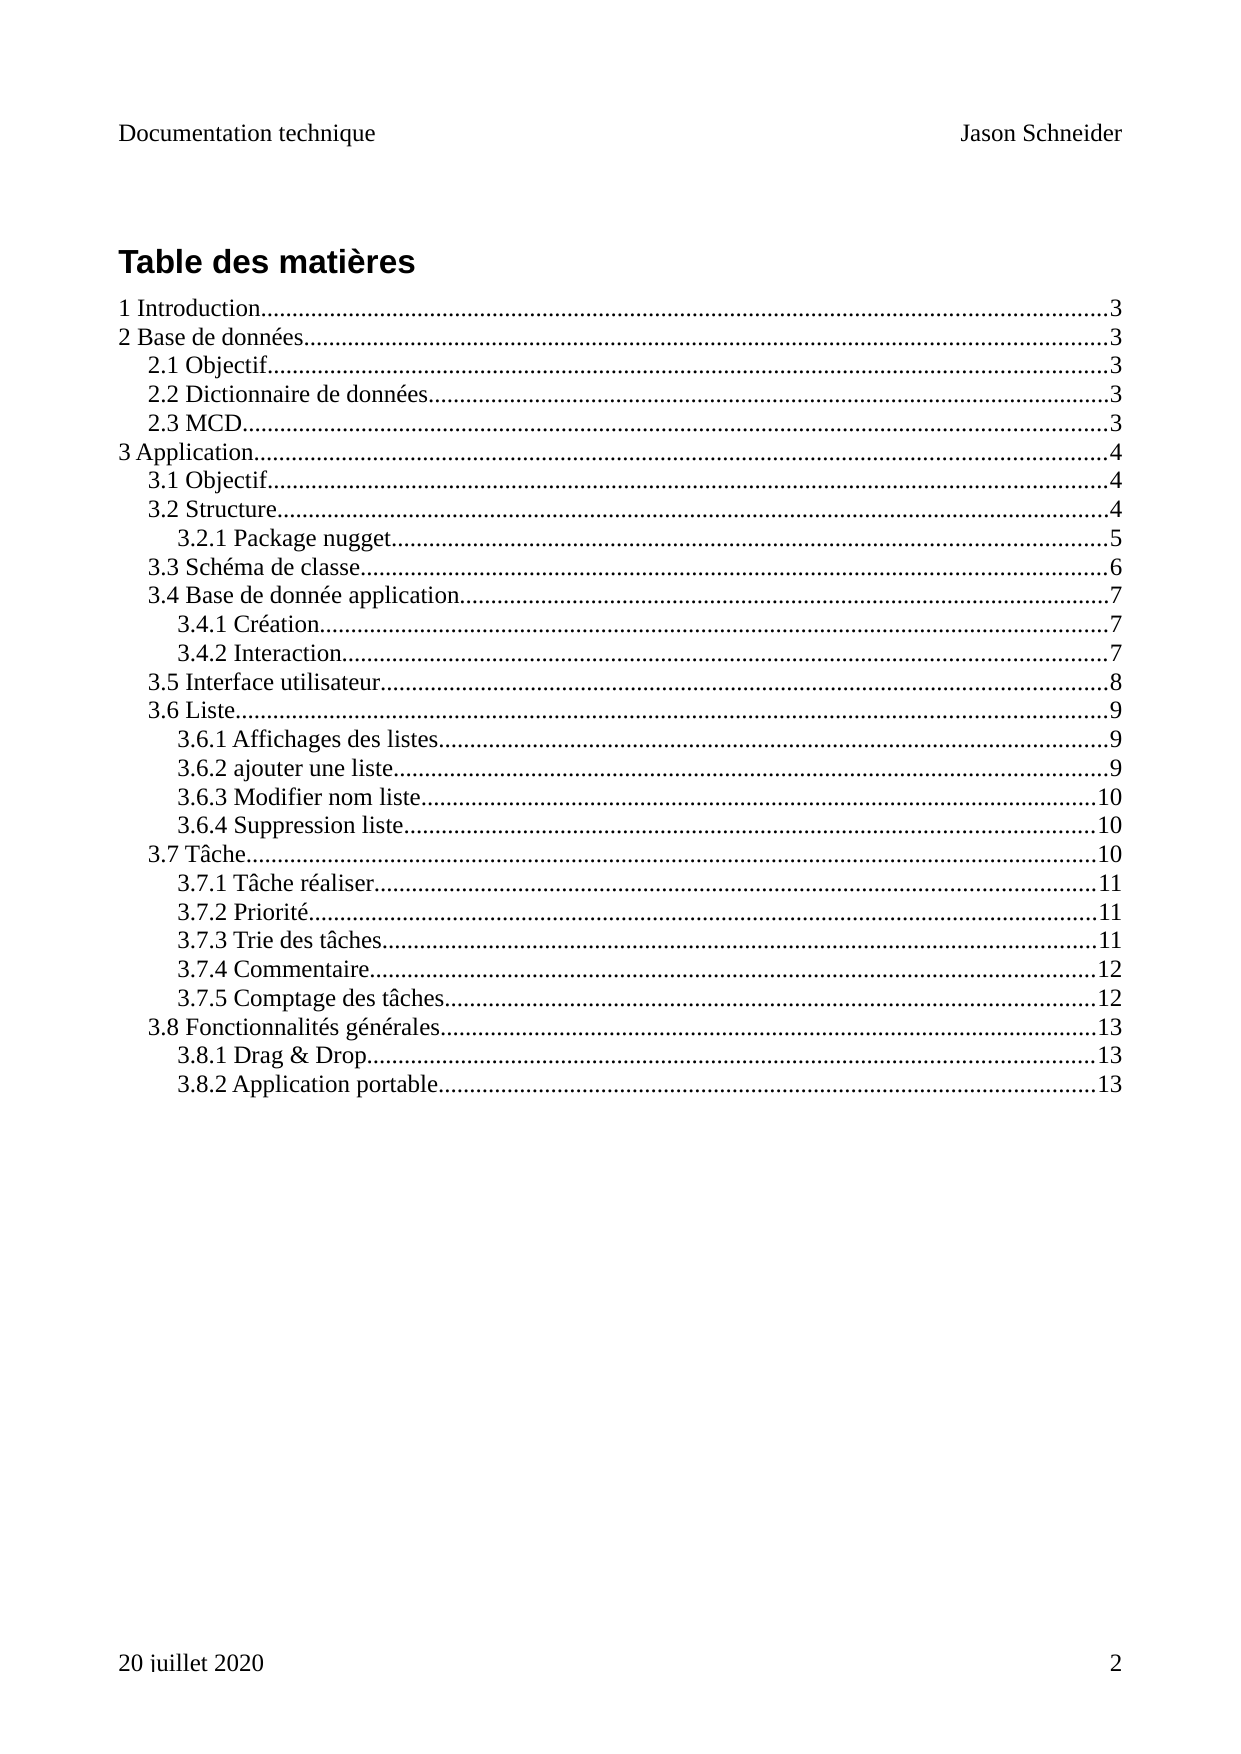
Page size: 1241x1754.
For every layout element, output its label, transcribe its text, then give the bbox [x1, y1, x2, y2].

text 3.6.4 Suppression liste 10 [177, 810, 1122, 839]
text 2 Base de données 3 [118, 322, 1122, 350]
text 3.3 Schéma de classe 6 [148, 552, 1122, 580]
text 3.4 Base de donnée application 7 [148, 580, 1122, 609]
text 3.6.3 Modifier nom liste 10 [177, 782, 1122, 810]
text 3.7.2 Priorité 11 [177, 897, 1122, 925]
text 1 Introduction 3 [118, 293, 1122, 322]
text 3.4.1 Création 7 [177, 609, 1122, 638]
text 3.8 Fonctionnalités générales 13 [148, 1012, 1122, 1040]
subtitle Table des matières [118, 242, 1122, 280]
text 2.1 Objectif 3 [148, 350, 1122, 379]
text 3.7.5 Comptage des tâches 12 [177, 983, 1122, 1012]
text 3.2 Structure 4 [148, 494, 1122, 523]
text 2.3 MCD 3 [148, 408, 1122, 437]
text 3.7 Tâche 10 [148, 839, 1122, 868]
text 3.5 Interface utilisateur 8 [148, 667, 1122, 695]
text 3.7.3 Trie des tâches 11 [177, 925, 1122, 954]
text 3.7.1 Tâche réaliser 11 [177, 868, 1122, 897]
text 3.6.2 ajouter une liste 9 [177, 753, 1122, 782]
text 3 Application 4 [118, 437, 1122, 465]
text 3.8.1 Drag & Drop 13 [177, 1040, 1122, 1069]
text 3.2.1 Package nugget 5 [177, 523, 1122, 552]
text 3.7.4 Commentaire 12 [177, 954, 1122, 983]
text 3.8.2 Application portable 13 [177, 1069, 1122, 1098]
text 3.6 Liste 9 [148, 695, 1122, 724]
text 3.4.2 Interaction 7 [177, 638, 1122, 667]
text 3.6.1 Affichages des listes 9 [177, 724, 1122, 753]
text 3.1 Objectif 4 [148, 465, 1122, 494]
text 2.2 Dictionnaire de données 3 [148, 379, 1122, 408]
